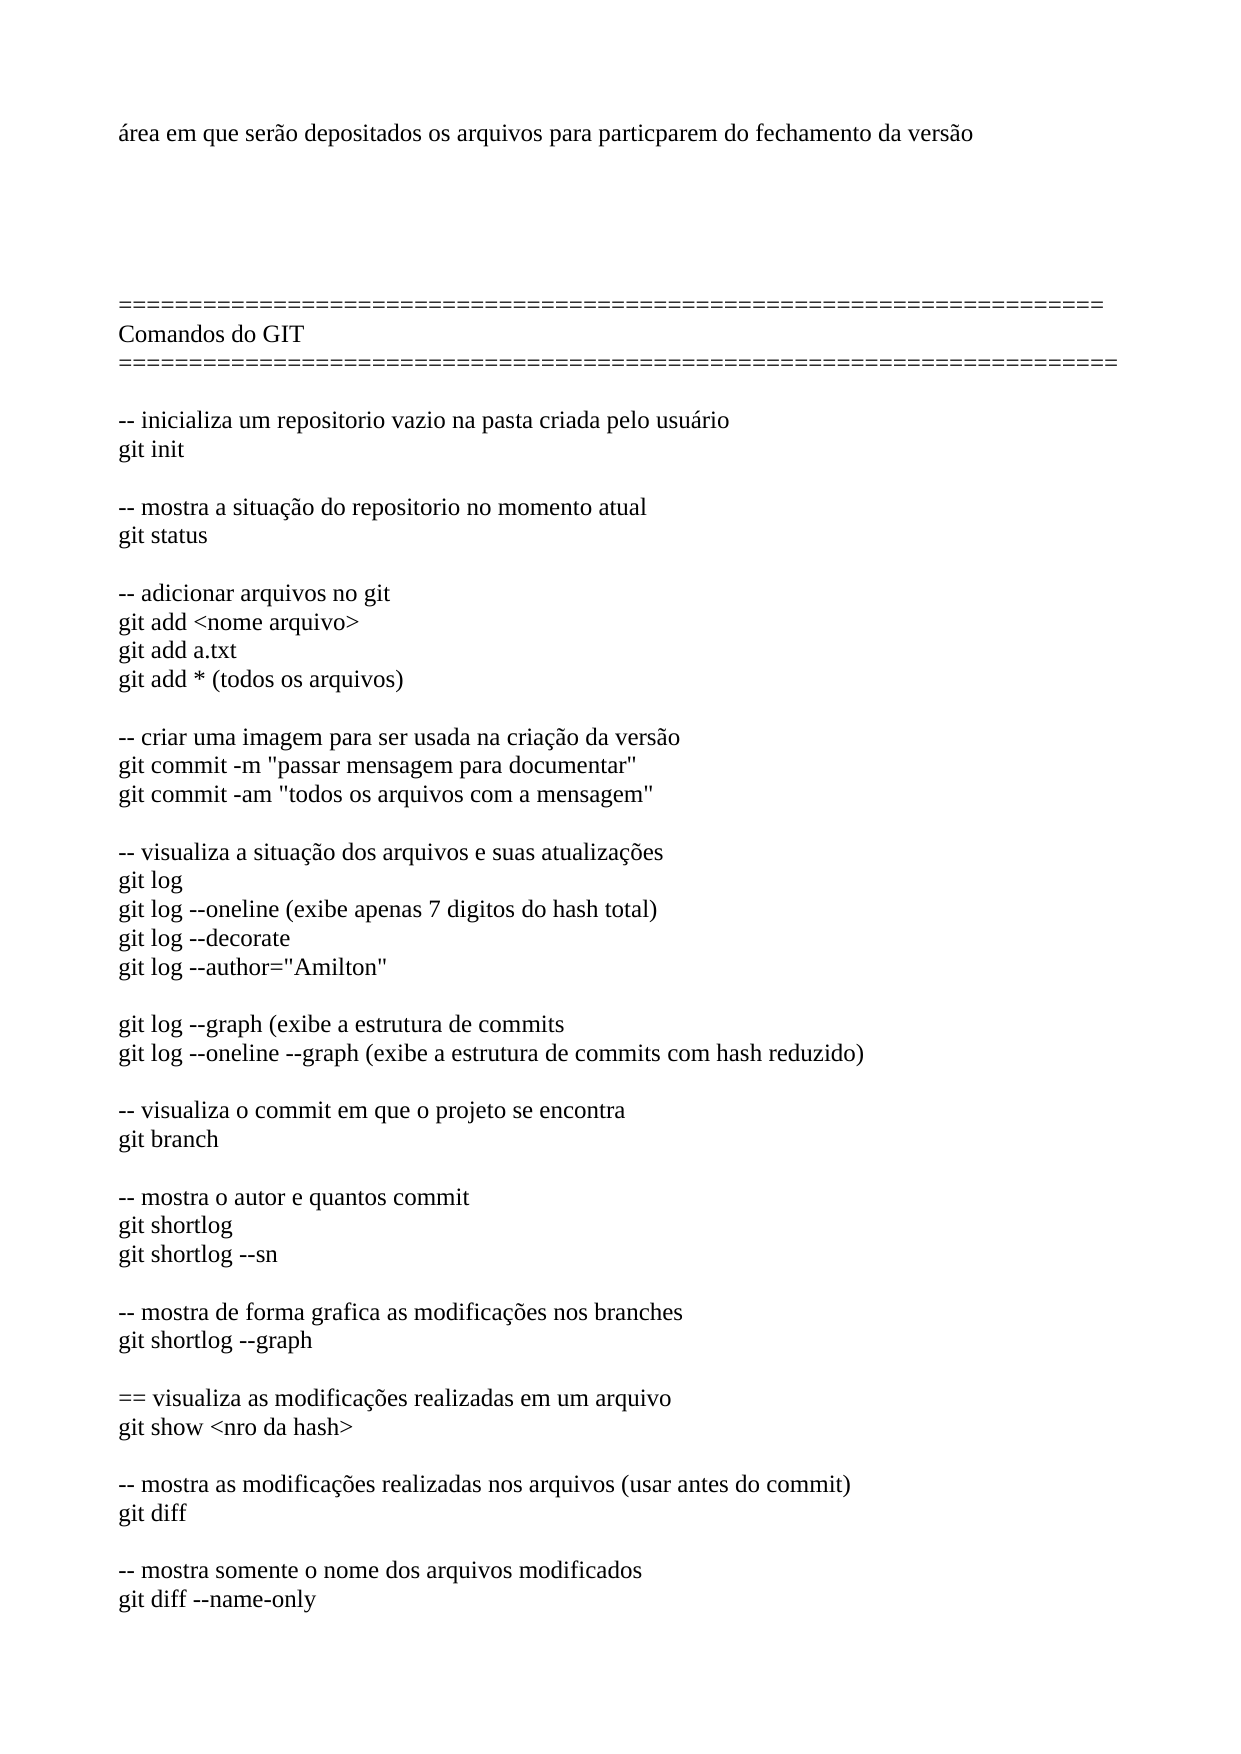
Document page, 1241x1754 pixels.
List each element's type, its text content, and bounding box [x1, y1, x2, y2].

text git commit -am "todos os arquivos com a mensagem" [118, 779, 1122, 808]
text git log --oneline (exibe apenas 7 digitos do hash total) [118, 894, 1122, 923]
text área em que serão depositados os arquivos para particparem do fechamento da versão [118, 118, 1122, 147]
text -- visualiza a situação dos arquivos e suas atualizações [118, 837, 1122, 866]
text git add * (todos os arquivos) [118, 664, 1122, 693]
text git log --author="Amilton" [118, 952, 1122, 981]
text git init [118, 434, 1122, 463]
text git shortlog --sn [118, 1239, 1122, 1268]
text git add a.txt [118, 636, 1122, 664]
text git branch [118, 1124, 1122, 1153]
text -- mostra a situação do repositorio no momento atual [118, 492, 1122, 521]
text git shortlog --graph [118, 1326, 1122, 1354]
text git status [118, 521, 1122, 549]
text -- mostra as modificações realizadas nos arquivos (usar antes do commit) [118, 1469, 1122, 1498]
text -- visualiza o commit em que o projeto se encontra [118, 1096, 1122, 1124]
text git show <nro da hash> [118, 1412, 1122, 1441]
text git log --graph (exibe a estrutura de commits [118, 1009, 1122, 1038]
text == visualiza as modificações realizadas em um arquivo [118, 1383, 1122, 1412]
text ====================================================================== [118, 291, 1122, 319]
text git shortlog [118, 1211, 1122, 1239]
text -- mostra somente o nome dos arquivos modificados [118, 1556, 1122, 1584]
text git commit -m "passar mensagem para documentar" [118, 751, 1122, 779]
text git add <nome arquivo> [118, 607, 1122, 636]
text -- adicionar arquivos no git [118, 578, 1122, 607]
text git log --oneline --graph (exibe a estrutura de commits com hash reduzido) [118, 1038, 1122, 1067]
text git diff --name-only [118, 1584, 1122, 1613]
text -- inicializa um repositorio vazio na pasta criada pelo usuário [118, 406, 1122, 434]
text Comandos do GIT [118, 319, 1122, 348]
text git log --decorate [118, 923, 1122, 952]
text git log [118, 866, 1122, 894]
text ======================================================================= [118, 348, 1122, 377]
text -- mostra o autor e quantos commit [118, 1182, 1122, 1211]
text -- mostra de forma grafica as modificações nos branches [118, 1297, 1122, 1326]
text -- criar uma imagem para ser usada na criação da versão [118, 722, 1122, 751]
text git diff [118, 1498, 1122, 1527]
